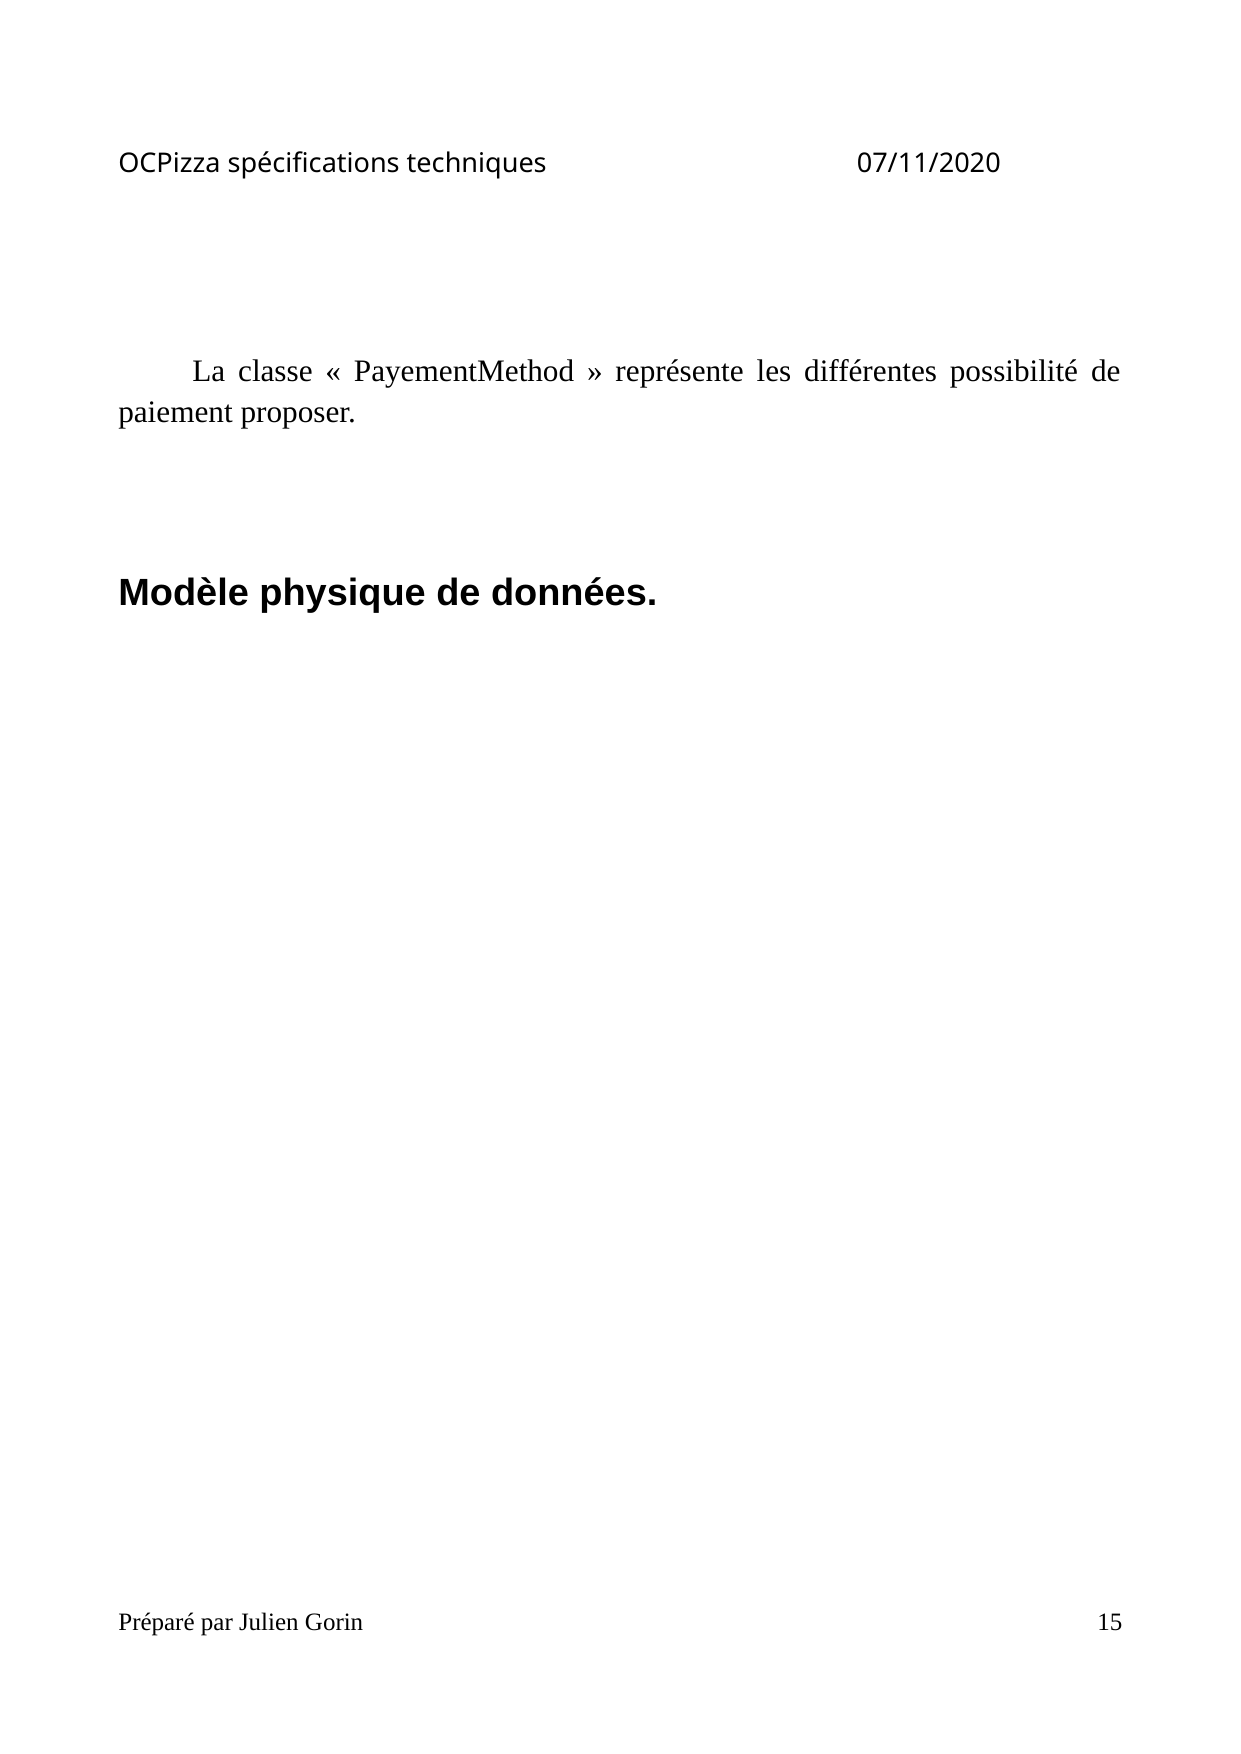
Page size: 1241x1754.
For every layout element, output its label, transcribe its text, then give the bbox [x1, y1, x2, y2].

text La classe « PayementMethod » représente les différentes possibilité de paiement proposer. [118, 352, 1122, 429]
subtitle Modèle physique de données. [118, 569, 1122, 613]
